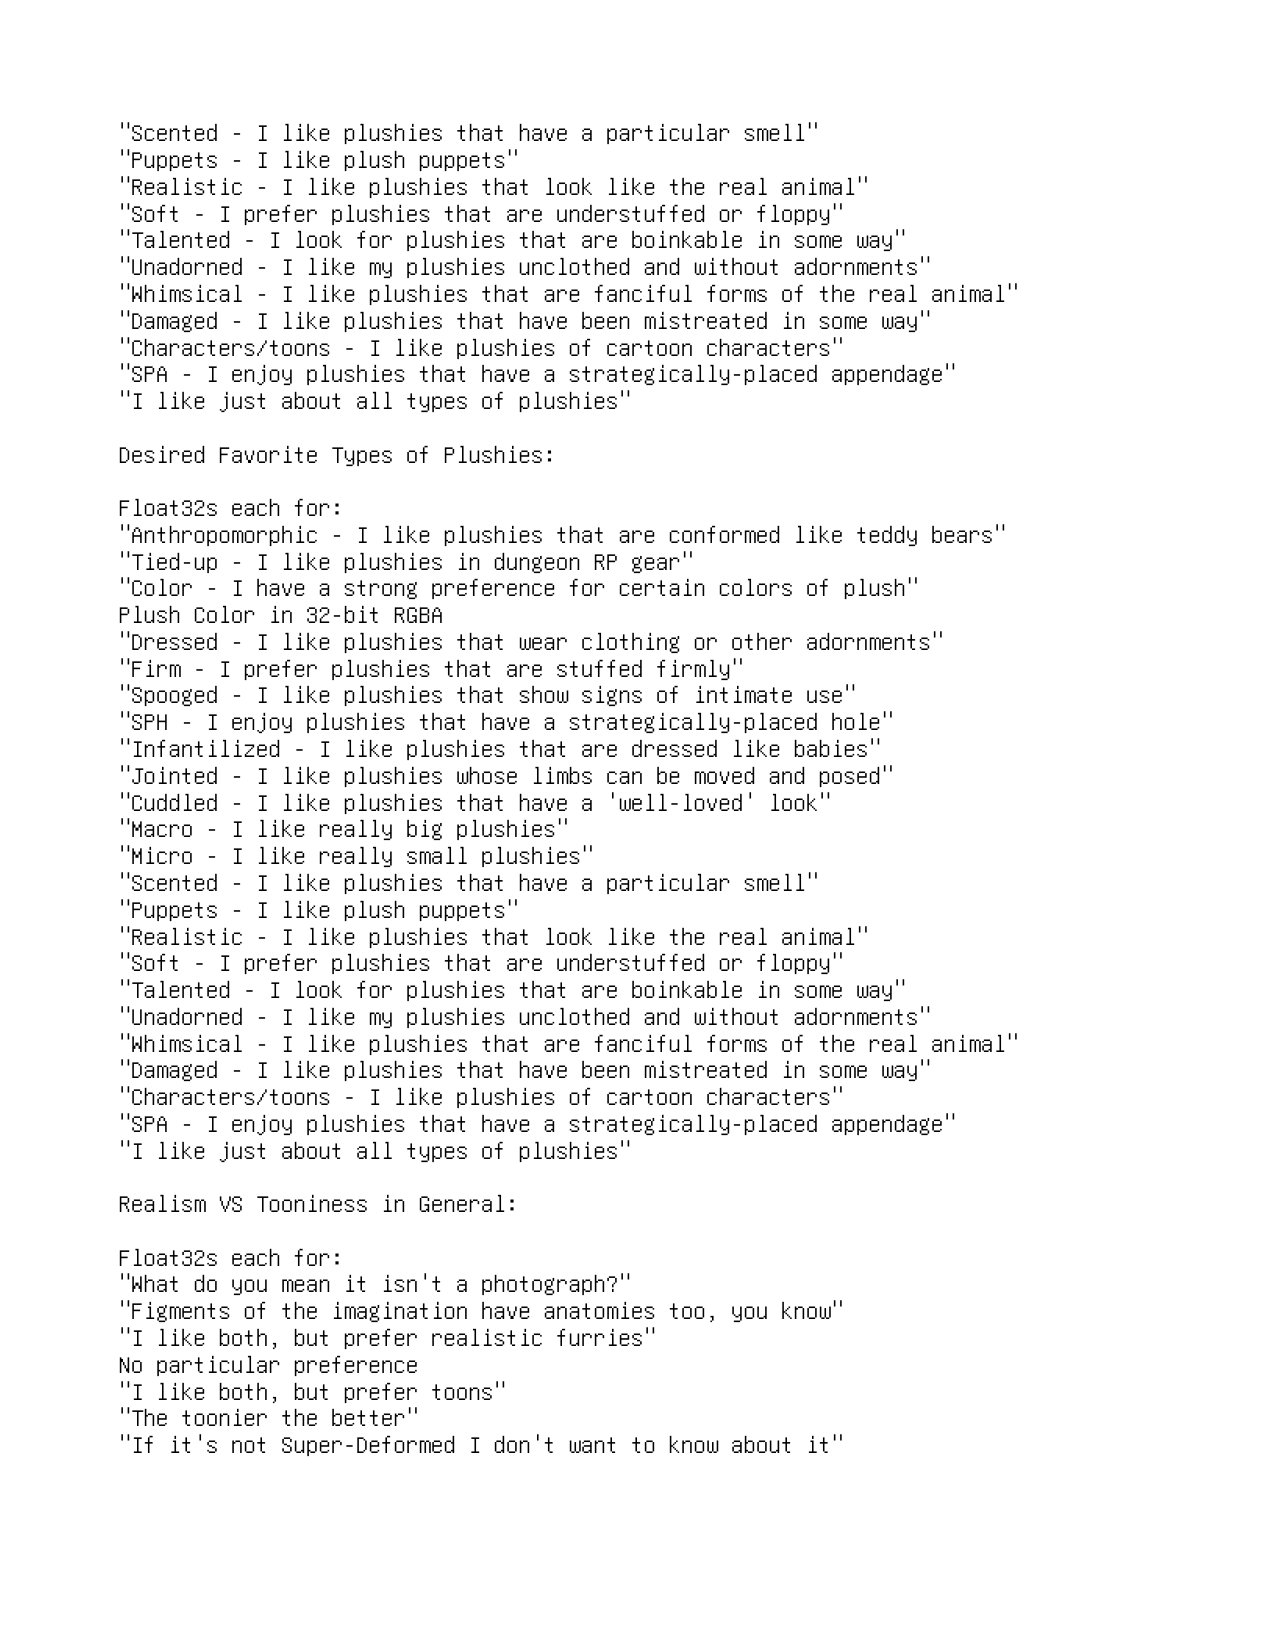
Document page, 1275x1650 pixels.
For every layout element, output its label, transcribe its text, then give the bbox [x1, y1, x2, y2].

text "Cuddled - I like plushies that have a 'well-loved' look" [118, 787, 1157, 814]
text "Macro - I like really big plushies" [118, 814, 1157, 841]
text Float32s each for: [118, 1242, 1157, 1269]
text Realism VS Tooniness in General: [118, 1189, 1157, 1216]
text "Color - I have a strong preference for certain colors of plush" [118, 573, 1157, 600]
text "SPH - I enjoy plushies that have a strategically-placed hole" [118, 707, 1157, 734]
text No particular preference [118, 1349, 1157, 1376]
text "Tied-up - I like plushies in dungeon RP gear" [118, 546, 1157, 573]
text "SPA - I enjoy plushies that have a strategically-placed appendage" [118, 359, 1157, 386]
text "SPA - I enjoy plushies that have a strategically-placed appendage" [118, 1109, 1157, 1135]
text "I like both, but prefer toons" [118, 1376, 1157, 1403]
text "Spooged - I like plushies that show signs of intimate use" [118, 680, 1157, 707]
text "Puppets - I like plush puppets" [118, 145, 1157, 172]
text "Talented - I look for plushies that are boinkable in some way" [118, 225, 1157, 252]
text Plush Color in 32-bit RGBA [118, 600, 1157, 627]
text Desired Favorite Types of Plushies: [118, 439, 1157, 466]
text "Jointed - I like plushies whose limbs can be moved and posed" [118, 761, 1157, 787]
text "If it's not Super-Deformed I don't want to know about it" [118, 1430, 1157, 1457]
text "Scented - I like plushies that have a particular smell" [118, 118, 1157, 145]
text "I like both, but prefer realistic furries" [118, 1323, 1157, 1349]
text "I like just about all types of plushies" [118, 386, 1157, 413]
text "Damaged - I like plushies that have been mistreated in some way" [118, 1055, 1157, 1082]
text "Infantilized - I like plushies that are dressed like babies" [118, 734, 1157, 761]
text Float32s each for: [118, 493, 1157, 520]
text "Firm - I prefer plushies that are stuffed firmly" [118, 653, 1157, 680]
text "Talented - I look for plushies that are boinkable in some way" [118, 975, 1157, 1002]
text "Dressed - I like plushies that wear clothing or other adornments" [118, 627, 1157, 653]
text "Figments of the imagination have anatomies too, you know" [118, 1296, 1157, 1323]
text "What do you mean it isn't a photograph?" [118, 1269, 1157, 1296]
text "Soft - I prefer plushies that are understuffed or floppy" [118, 948, 1157, 975]
text "Damaged - I like plushies that have been mistreated in some way" [118, 306, 1157, 332]
text "Realistic - I like plushies that look like the real animal" [118, 172, 1157, 198]
text "Characters/toons - I like plushies of cartoon characters" [118, 332, 1157, 359]
text "I like just about all types of plushies" [118, 1135, 1157, 1162]
text "Anthropomorphic - I like plushies that are conformed like teddy bears" [118, 520, 1157, 546]
text "Whimsical - I like plushies that are fanciful forms of the real animal" [118, 279, 1157, 306]
text "Soft - I prefer plushies that are understuffed or floppy" [118, 198, 1157, 225]
text "Characters/toons - I like plushies of cartoon characters" [118, 1082, 1157, 1109]
text "The toonier the better" [118, 1403, 1157, 1430]
text "Whimsical - I like plushies that are fanciful forms of the real animal" [118, 1028, 1157, 1055]
text "Unadorned - I like my plushies unclothed and without adornments" [118, 1002, 1157, 1028]
text "Micro - I like really small plushies" [118, 841, 1157, 868]
text "Unadorned - I like my plushies unclothed and without adornments" [118, 252, 1157, 279]
text "Scented - I like plushies that have a particular smell" [118, 868, 1157, 894]
text "Puppets - I like plush puppets" [118, 894, 1157, 921]
text "Realistic - I like plushies that look like the real animal" [118, 921, 1157, 948]
